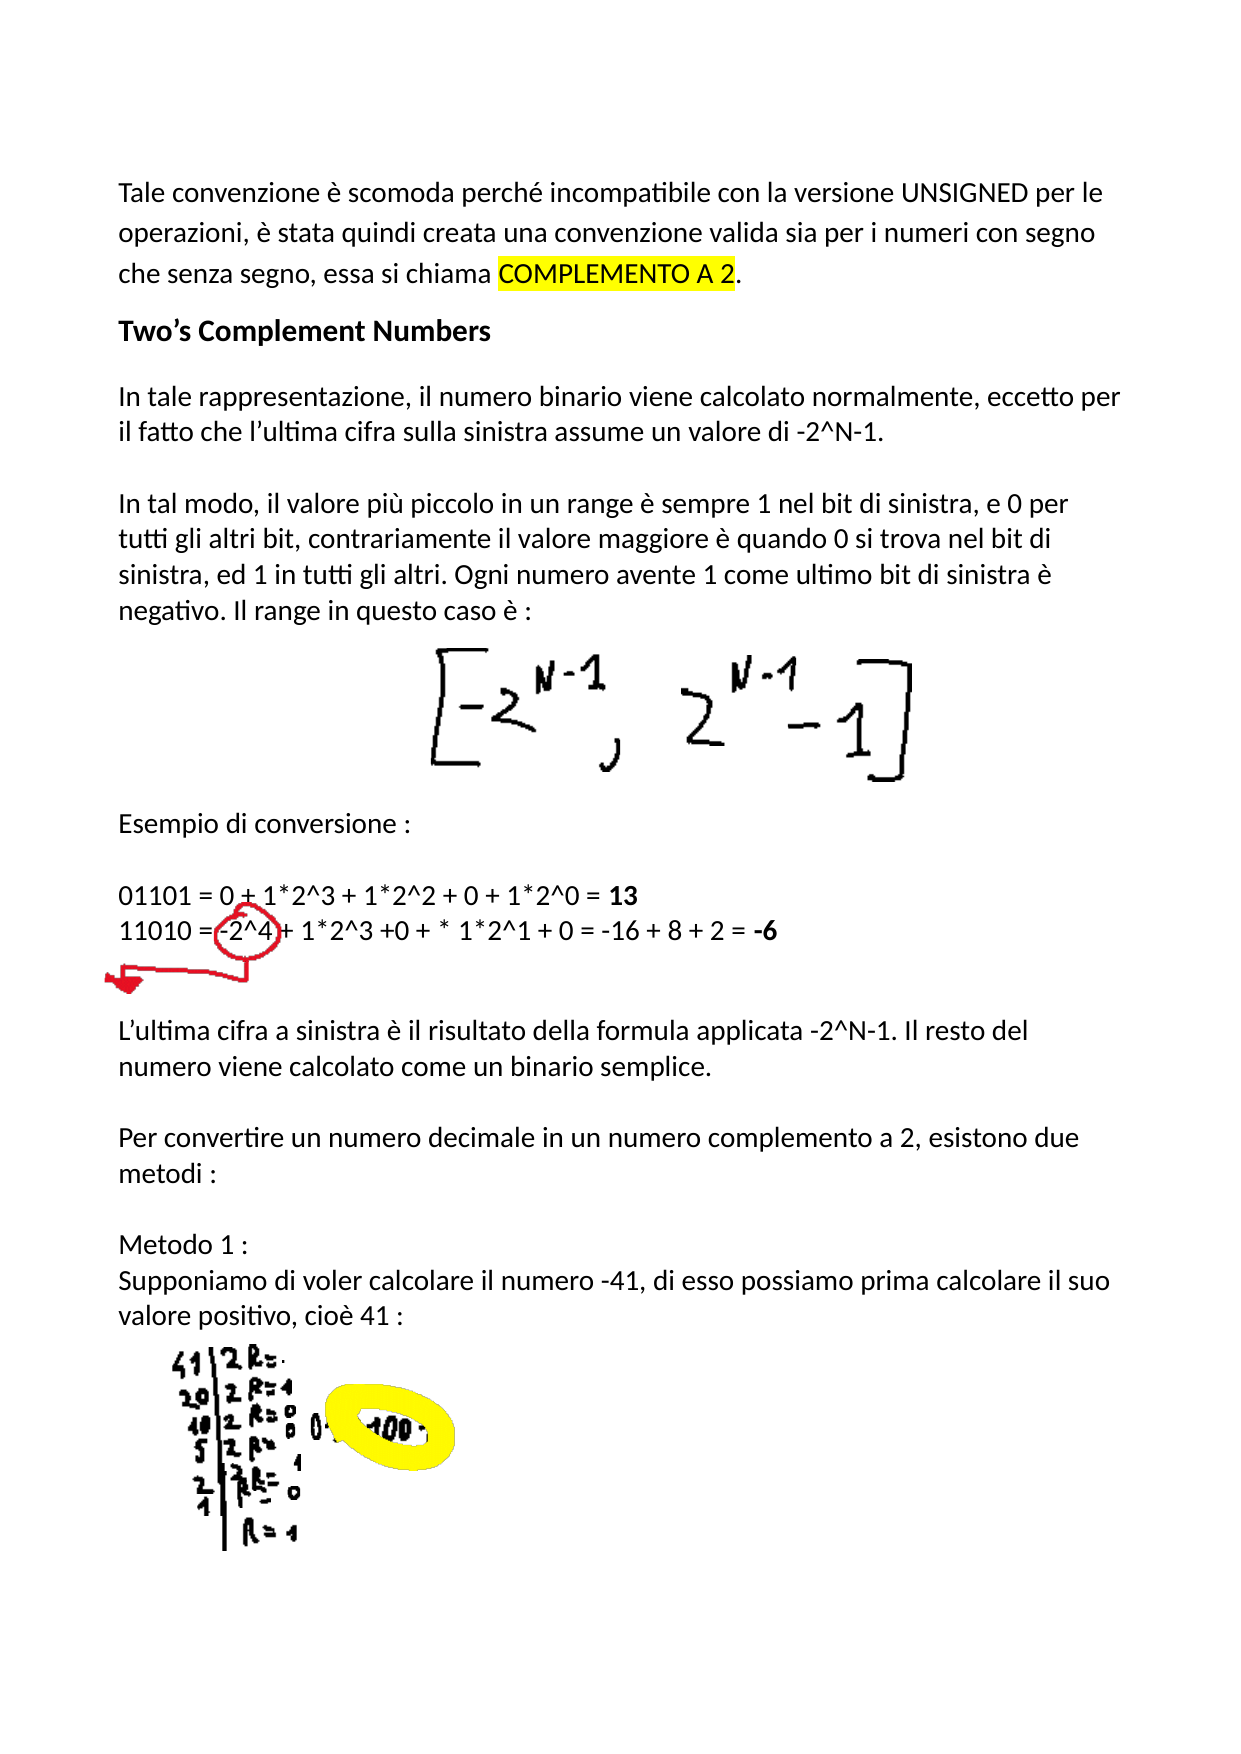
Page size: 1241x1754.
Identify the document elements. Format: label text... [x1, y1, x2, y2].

text Supponiamo di voler calcolare il numero -41, di esso possiamo prima calcolare il suo valore positivo, cioè 41 : [118, 1262, 1122, 1333]
text Metodo 1 : [118, 1226, 1122, 1262]
text In tal modo, il valore più piccolo in un range è sempre 1 nel bit di sinistra, e 0 per tutti gli altri bit, contrariamente il valore maggiore è quando 0 si trova nel bit di sinistra, ed 1 in tutti gli altri. Ogni numero avente 1 come ultimo bit di sinistra è negativo. Il range in questo caso è : [118, 485, 1122, 627]
text Esempio di conversione : [118, 805, 1122, 841]
text 11010 = -2^4 + 1*2^3 +0 + * 1*2^1 + 0 = -16 + 8 + 2 = -6 [118, 912, 233, 948]
text Two’s Complement Numbers [118, 311, 1122, 349]
text 11010 = -2^4 + 1*2^3 +0 + * 1*2^1 + 0 = -16 + 8 + 2 = -6 [269, 912, 1122, 948]
text L’ultima cifra a sinistra è il risultato della formula applicata -2^N-1. Il resto del numero viene calcolato come un binario semplice. [118, 1012, 1122, 1083]
text 01101 = 0 + 1*2^3 + 1*2^2 + 0 + 1*2^0 = 13 [118, 877, 1122, 912]
text In tale rappresentazione, il numero binario viene calcolato normalmente, eccetto per il fatto che l’ultima cifra sulla sinistra assume un valore di -2^N-1. [118, 378, 1122, 449]
text Per convertire un numero decimale in un numero complemento a 2, esistono due metodi : [118, 1119, 1122, 1190]
text Tale convenzione è scomoda perché incompatibile con la versione UNSIGNED per le operazioni, è stata quindi creata una convenzione valida sia per i numeri con segno che senza segno, essa si chiama COMPLEMENTO A 2. [118, 174, 1122, 291]
text 11010 = -2^4 + 1*2^3 +0 + * 1*2^1 + 0 = -16 + 8 + 2 = -6 [218, 912, 277, 948]
